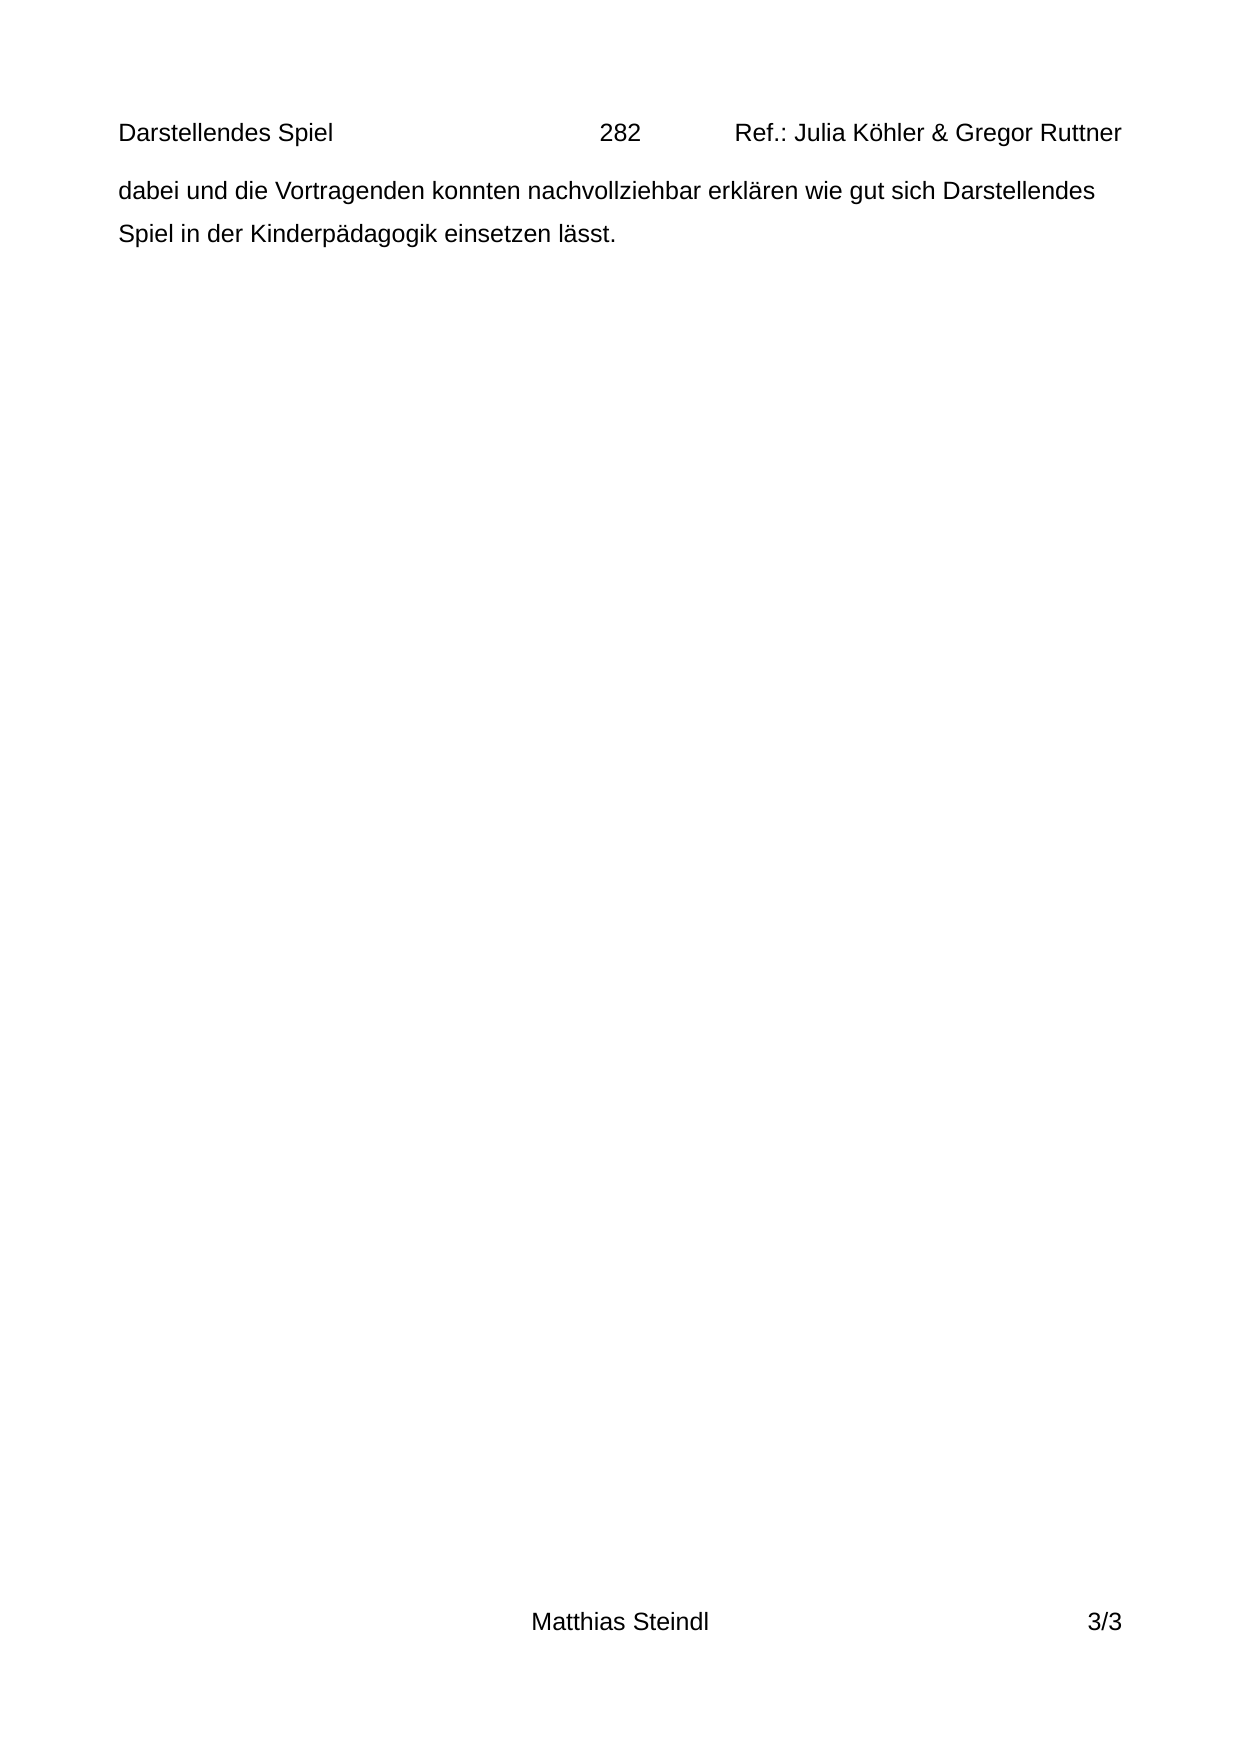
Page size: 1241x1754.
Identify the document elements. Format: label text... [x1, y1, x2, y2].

text dabei und die Vortragenden konnten nachvollziehbar erklären wie gut sich Darstellendes Spiel in der Kinderpädagogik einsetzen lässt. [118, 176, 1122, 248]
